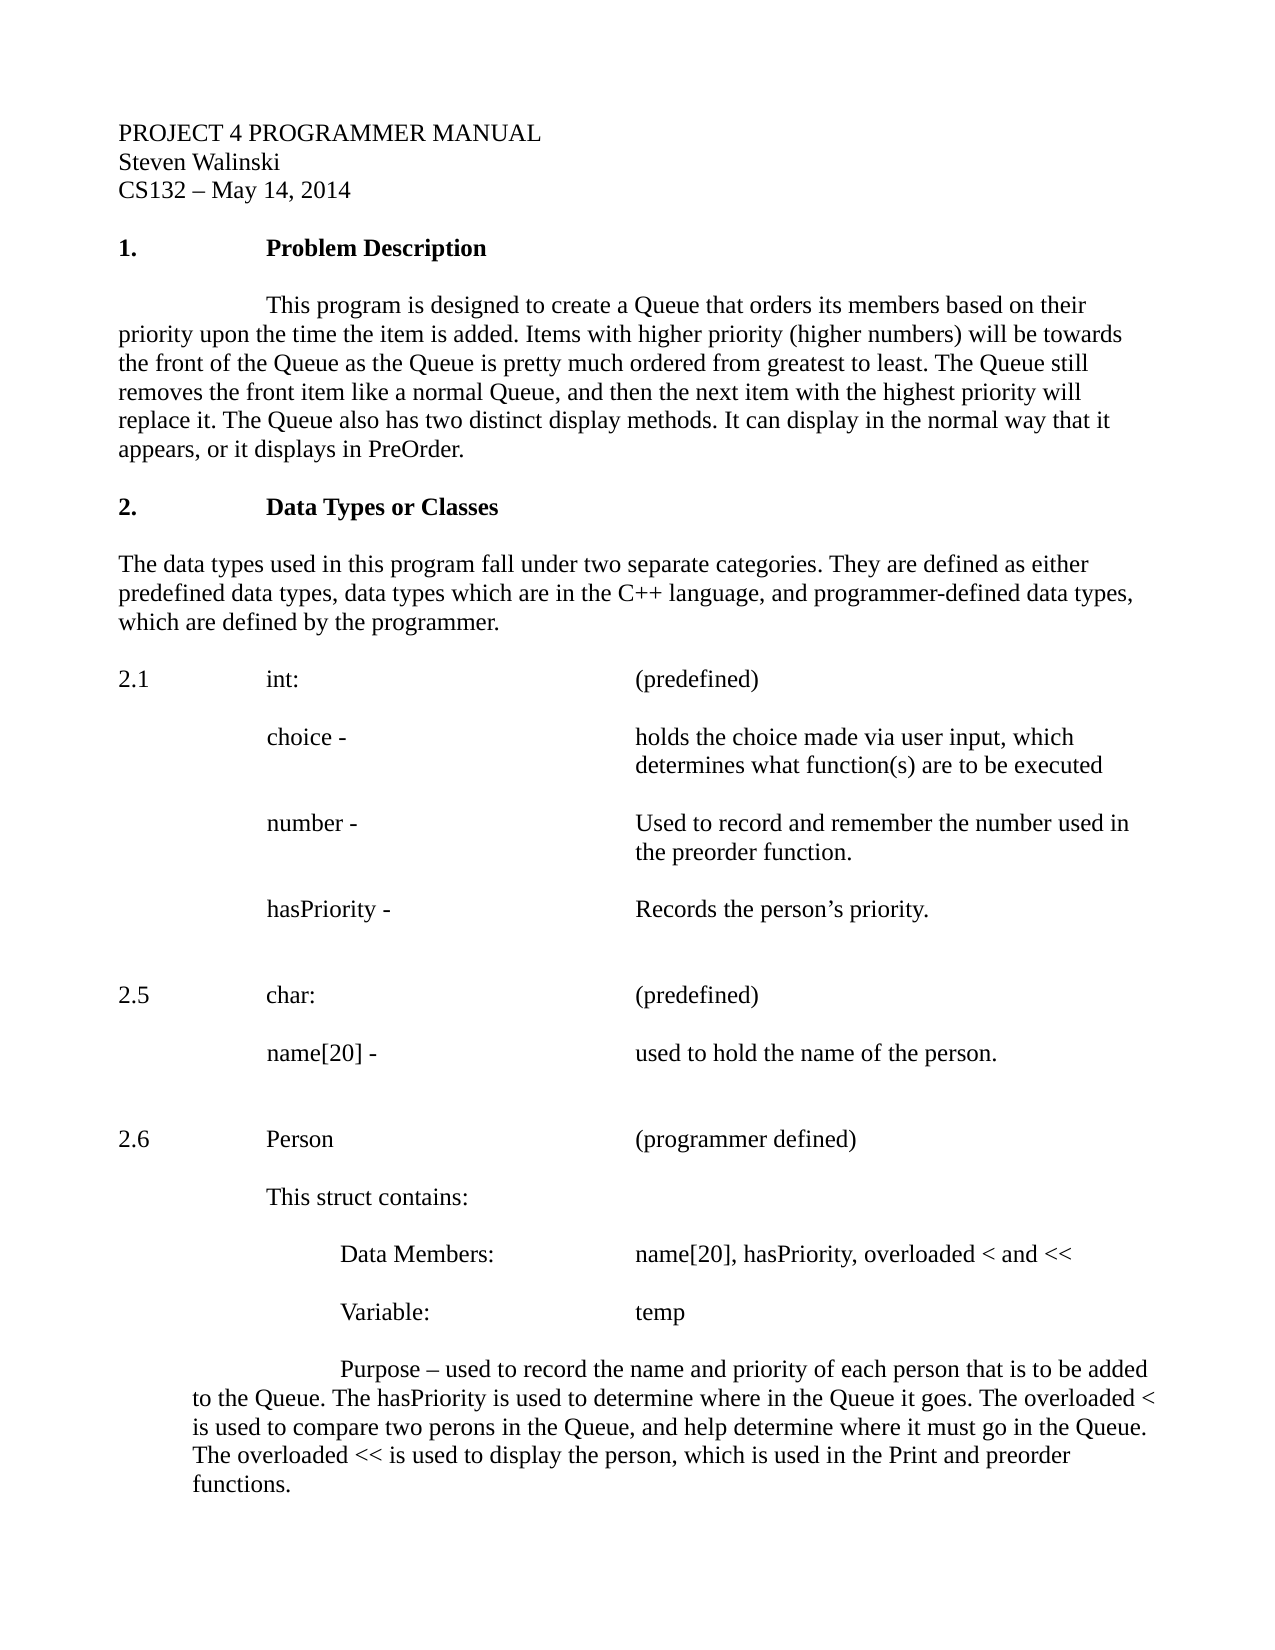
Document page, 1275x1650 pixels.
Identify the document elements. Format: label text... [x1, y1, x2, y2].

text CS132 – May 14, 2014 [118, 176, 1157, 204]
text This struct contains: [192, 1182, 1157, 1211]
text This program is designed to create a Queue that orders its members based on their priority upon the time the item is added. Items with higher priority (higher numbers) will be towards the front of the Queue as the Queue is pretty much ordered from greatest to least. The Queue still removes the front item like a normal Queue, and then the next item with the highest priority will replace it. The Queue also has two distinct display methods. It can display in the normal way that it appears, or it displays in PreOrder. [118, 291, 1157, 463]
text 1. Problem Description [118, 233, 1157, 262]
text Data Members: name[20], hasPriority, overloaded < and << [192, 1239, 1157, 1268]
text Purpose – used to record the name and priority of each person that is to be added to the Queue. The hasPriority is used to determine where in the Queue it goes. The overloaded < is used to compare two perons in the Queue, and help determine where it must go in the Queue. The overloaded << is used to display the person, which is used in the Print and preorder functions. [192, 1354, 1157, 1498]
text choice - holds the choice made via user input, which determines what function(s) are to be executed [267, 722, 1157, 779]
text hasPriority - Records the person’s priority. [267, 894, 1157, 923]
text Variable: temp [192, 1297, 1157, 1326]
text number - Used to record and remember the number used in the preorder function. [267, 808, 1157, 866]
text 2. Data Types or Classes [118, 492, 1157, 521]
text PROJECT 4 PROGRAMMER MANUAL [118, 118, 1157, 147]
text 2.1 int: (predefined) [118, 664, 1157, 693]
text Steven Walinski [118, 147, 1157, 176]
text The data types used in this program fall under two separate categories. They are defined as either predefined data types, data types which are in the C++ language, and programmer-defined data types, which are defined by the programmer. [118, 549, 1157, 636]
text 2.6 Person (programmer defined) [118, 1124, 1157, 1153]
text 2.5 char: (predefined) [118, 981, 1157, 1009]
text name[20] - used to hold the name of the person. [267, 1038, 1157, 1067]
